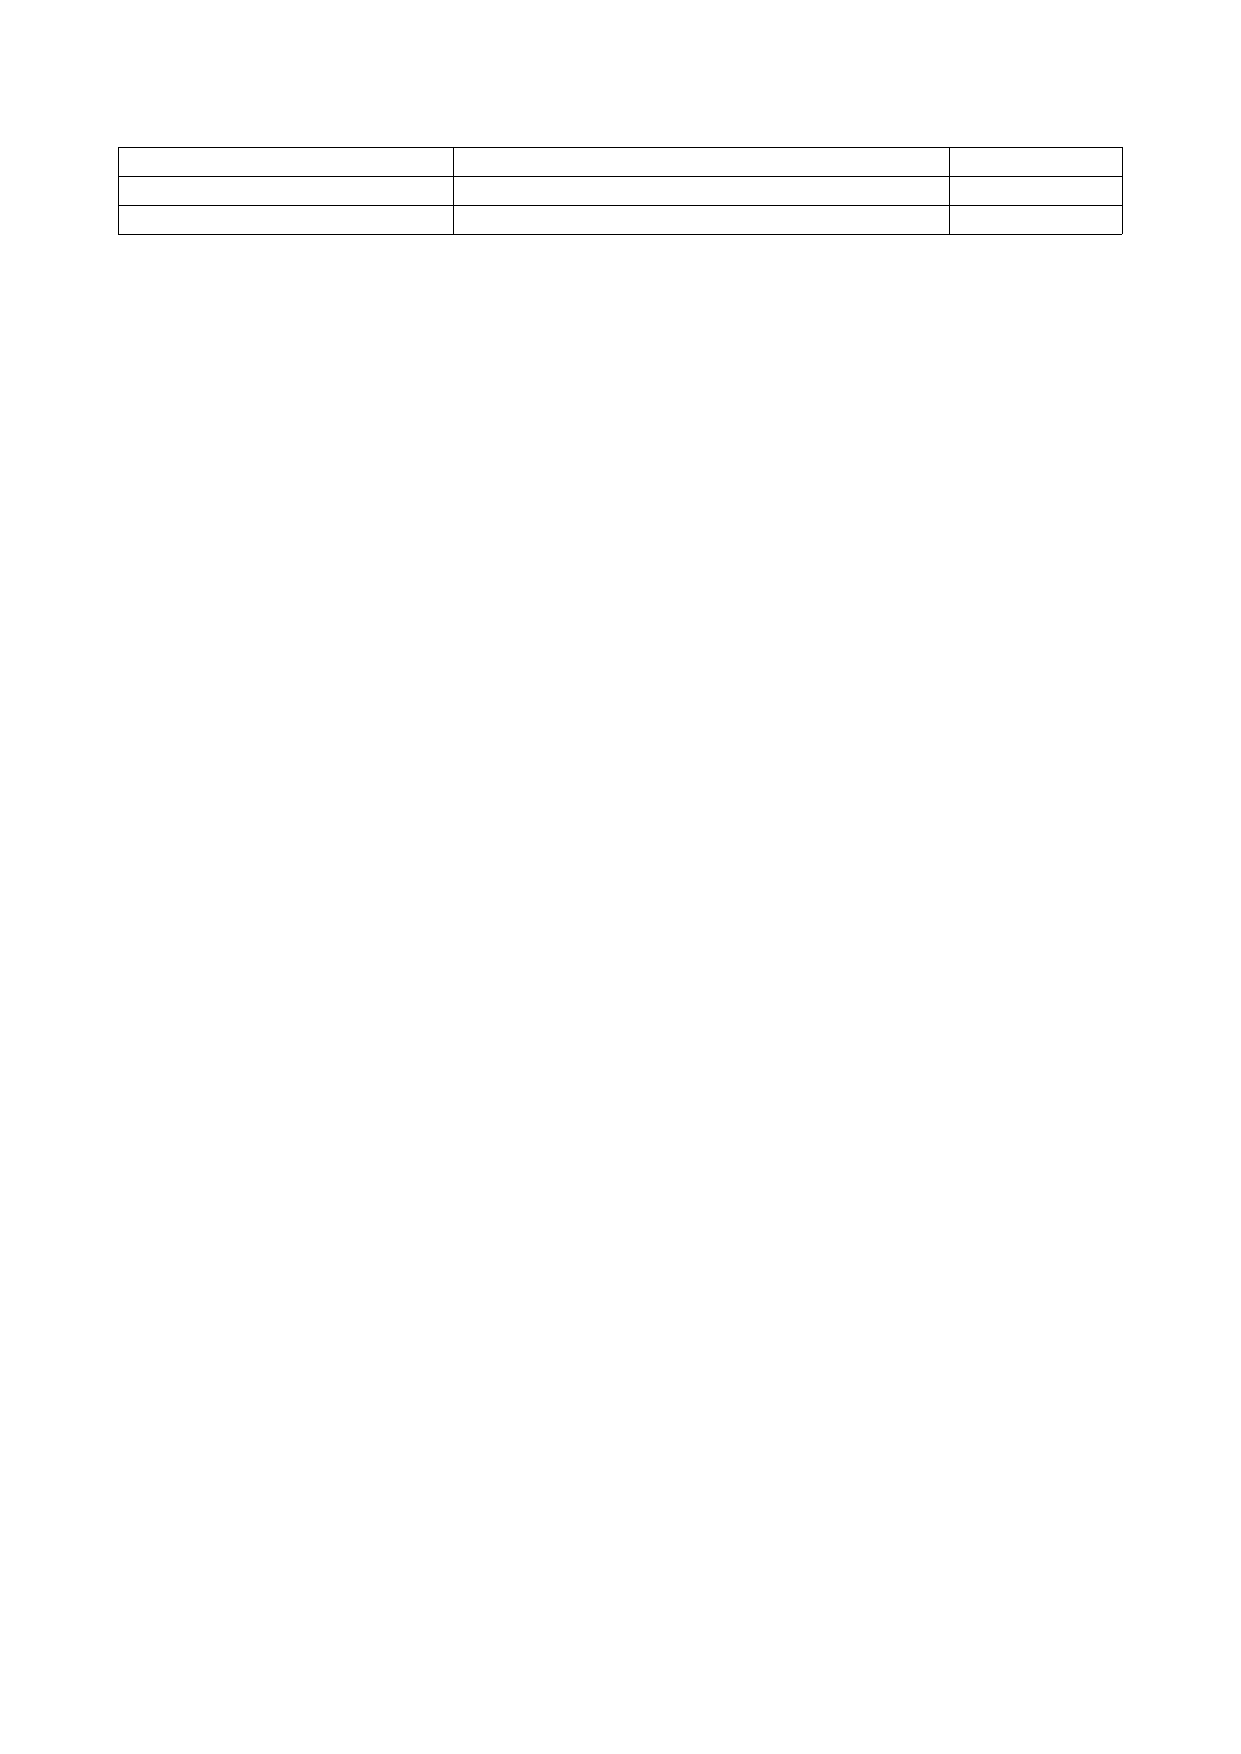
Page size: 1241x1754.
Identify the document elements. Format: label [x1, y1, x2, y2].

table_header [119, 148, 453, 176]
table_cell [454, 177, 949, 205]
table_cell [454, 206, 949, 234]
table_cell [950, 177, 1122, 205]
table_cell [119, 177, 453, 205]
table_cell [950, 206, 1122, 234]
table_header [950, 148, 1122, 176]
table_header [454, 148, 949, 176]
table_cell [119, 206, 453, 234]
